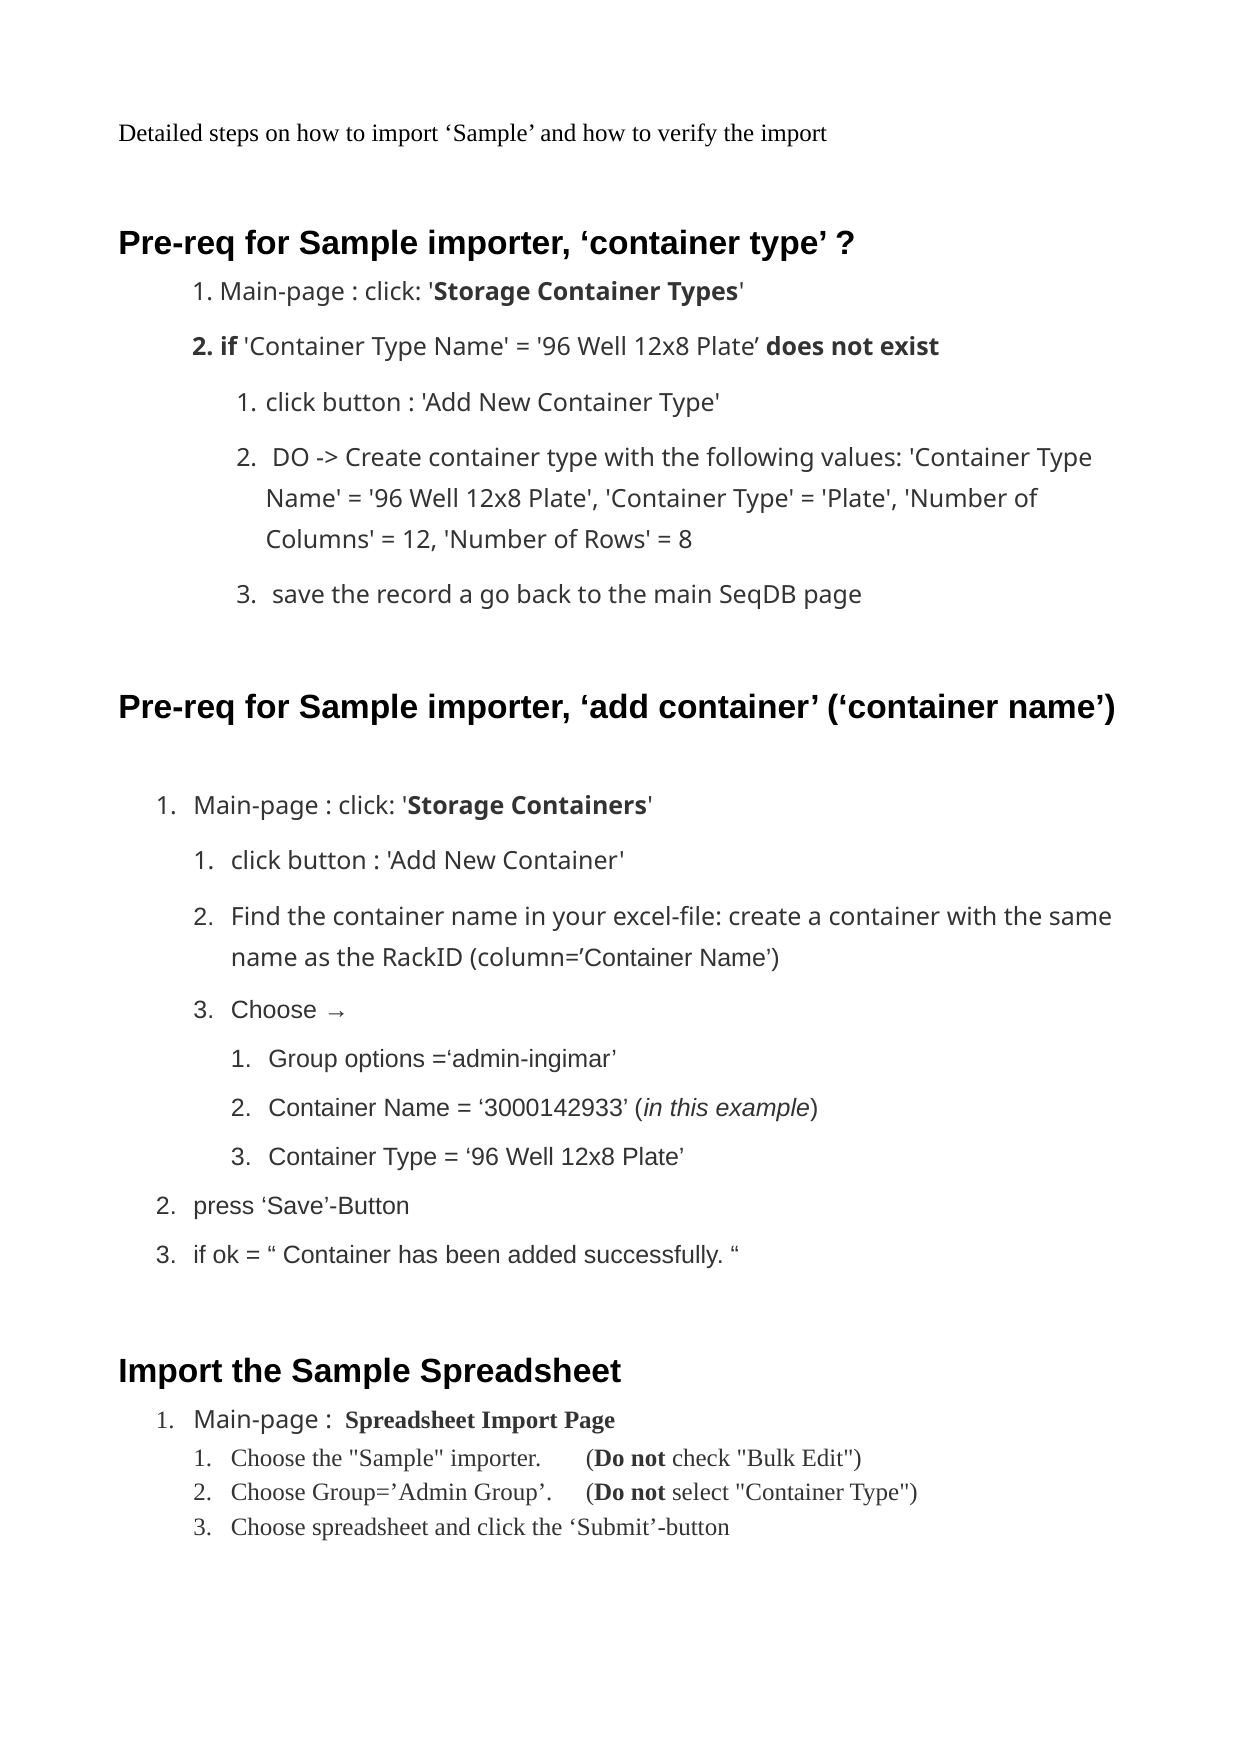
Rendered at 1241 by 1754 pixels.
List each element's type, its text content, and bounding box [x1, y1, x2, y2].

list Container Name = ‘3000142933’ (in this example) [231, 1093, 1122, 1121]
list Main-page : click: 'Storage Container Types' [118, 274, 1122, 308]
list save the record a go back to the main SeqDB page [236, 577, 1122, 611]
list if 'Container Type Name' = '96 Well 12x8 Plate’ does not exist [118, 329, 1122, 363]
list Choose Group=’Admin Group’. (Do not select "Container Type") [193, 1477, 1122, 1506]
list Choose spreadsheet and click the ‘Submit’-button [193, 1512, 1122, 1540]
list click button : 'Add New Container' [193, 843, 1122, 877]
list Main-page : Spreadsheet Import Page [156, 1402, 1122, 1436]
list Container Type = ‘96 Well 12x8 Plate’ [231, 1142, 1122, 1171]
subtitle Pre-req for Sample importer, ‘container type’ ? [118, 222, 1122, 261]
subtitle Pre-req for Sample importer, ‘add container’ (‘container name’) [118, 687, 1122, 726]
list if ok = “ Container has been added successfully. “ [156, 1240, 1122, 1269]
list Main-page : click: 'Storage Containers' [156, 787, 1122, 822]
list press ‘Save’-Button [156, 1191, 1122, 1219]
list Choose the "Sample" importer. (Do not check "Bulk Edit") [193, 1443, 1122, 1471]
list click button : 'Add New Container Type' [236, 384, 1122, 418]
list DO -> Create container type with the following values: 'Container Type Name' = '96 Well 12x8 Plate', 'Container Type' = 'Plate', 'Number of Columns' = 12, 'Number of Rows' = 8 [236, 440, 1122, 556]
list Find the container name in your excel-file: create a container with the same name as the RackID (column=’Container Name’) [193, 898, 1122, 973]
subtitle Import the Sample Spreadsheet [118, 1351, 1122, 1389]
text Detailed steps on how to import ‘Sample’ and how to verify the import [118, 118, 1122, 147]
list Group options =‘admin-ingimar’ [231, 1044, 1122, 1072]
list Choose → [193, 994, 1122, 1023]
